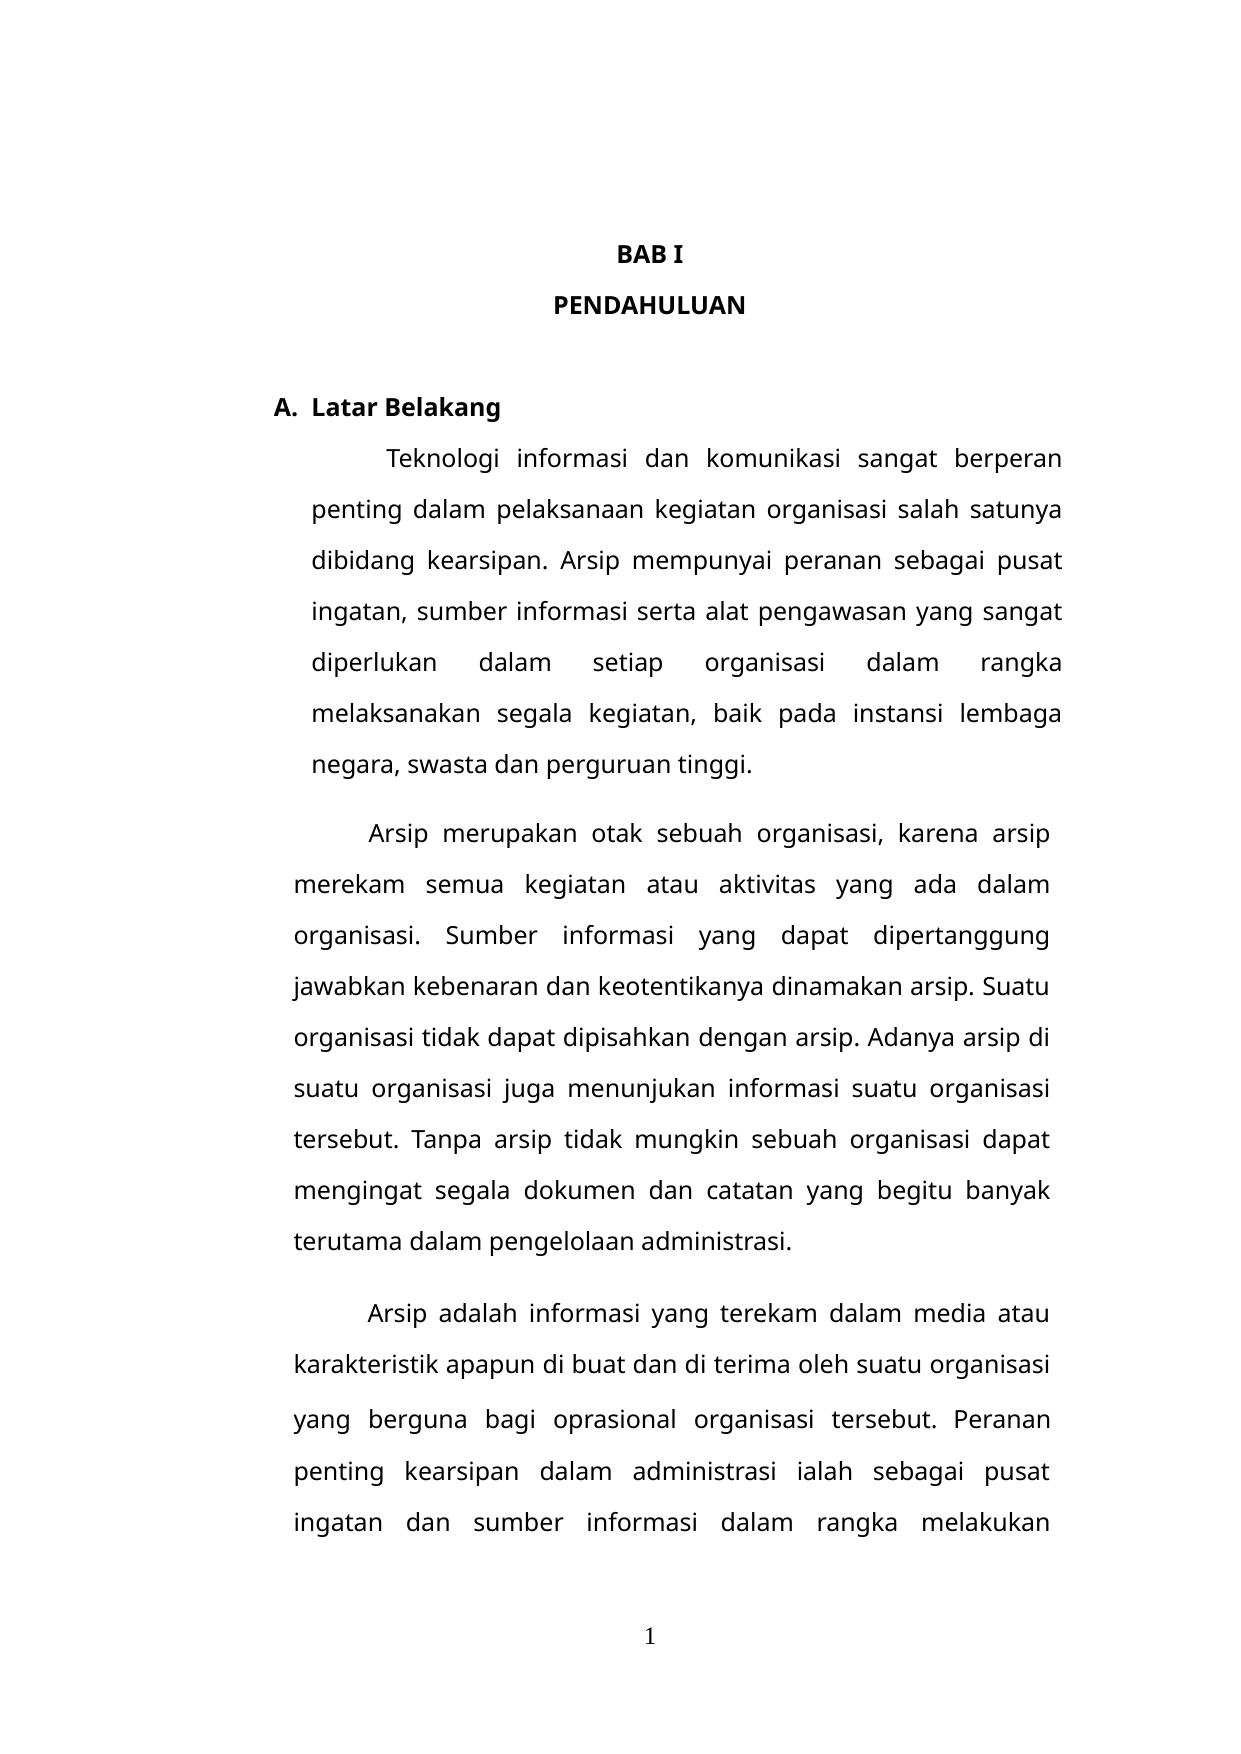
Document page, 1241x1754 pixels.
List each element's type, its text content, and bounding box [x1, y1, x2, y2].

text Arsip merupakan otak sebuah organisasi, karena arsip merekam semua kegiatan atau aktivitas yang ada dalam organisasi. Sumber informasi yang dapat dipertanggung jawabkan kebenaran dan keotentikanya dinamakan arsip. Suatu organisasi tidak dapat dipisahkan dengan arsip. Adanya arsip di suatu organisasi juga menunjukan informasi suatu organisasi tersebut. Tanpa arsip tidak mungkin sebuah organisasi dapat mengingat segala dokumen dan catatan yang begitu banyak terutama dalam pengelolaan administrasi. [293, 815, 1051, 1258]
text Arsip adalah informasi yang terekam dalam media atau karakteristik apapun di buat dan di terima oleh suatu organisasi yang berguna bagi oprasional organisasi tersebut. Peranan penting kearsipan dalam administrasi ialah sebagai pusat ingatan dan sumber informasi dalam rangka melakukan [293, 1296, 1051, 1538]
list Latar Belakang [274, 389, 1063, 423]
text BAB I [236, 236, 1063, 270]
text PENDAHULUAN [236, 287, 1063, 321]
list Teknologi informasi dan komunikasi sangat berperan penting dalam pelaksanaan kegiatan organisasi salah satunya dibidang kearsipan. Arsip mempunyai peranan sebagai pusat ingatan, sumber informasi serta alat pengawasan yang sangat diperlukan dalam setiap organisasi dalam rangka melaksanakan segala kegiatan, baik pada instansi lembaga negara, swasta dan perguruan tinggi. [311, 440, 1063, 781]
